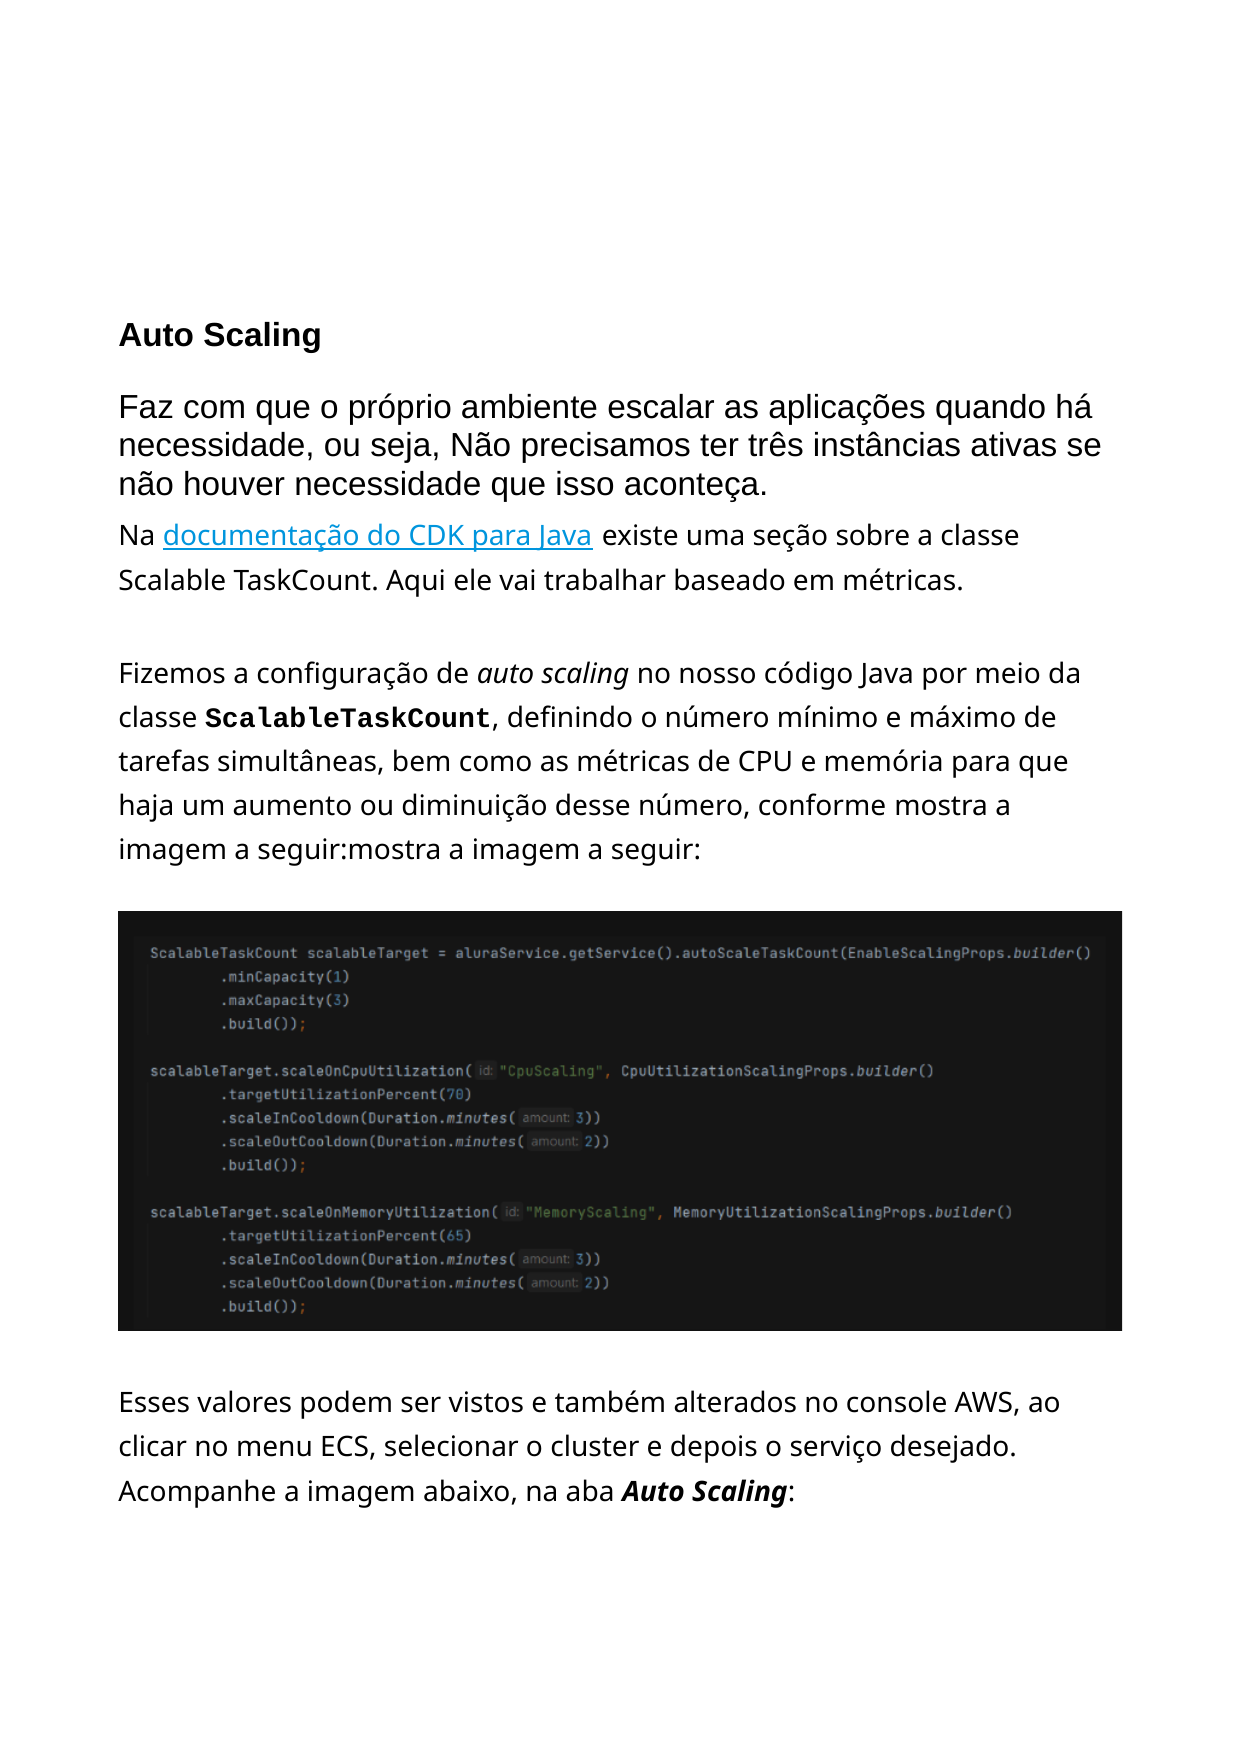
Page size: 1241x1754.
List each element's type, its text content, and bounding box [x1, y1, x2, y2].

text Esses valores podem ser vistos e também alterados no console AWS, ao clicar no menu ECS, selecionar o cluster e depois o serviço desejado. Acompanhe a imagem abaixo, na aba Auto Scaling: [118, 1383, 1122, 1509]
picture [118, 911, 1123, 1331]
subtitle Faz com que o próprio ambiente escalar as aplicações quando há necessidade, ou seja, Não precisamos ter três instâncias ativas se não houver necessidade que isso aconteça. [118, 387, 1122, 502]
subtitle Auto Scaling [118, 315, 1122, 353]
text Fizemos a configuração de auto scaling no nosso código Java por meio da classe ScalableTaskCount, definindo o número mínimo e máximo de tarefas simultâneas, bem como as métricas de CPU e memória para que haja um aumento ou diminuição desse número, conforme mostra a imagem a seguir:mostra a imagem a seguir: [118, 618, 1122, 868]
text Na documentação do CDK para Java existe uma seção sobre a classe Scalable TaskCount. Aqui ele vai trabalhar baseado em métricas. [118, 514, 1122, 598]
